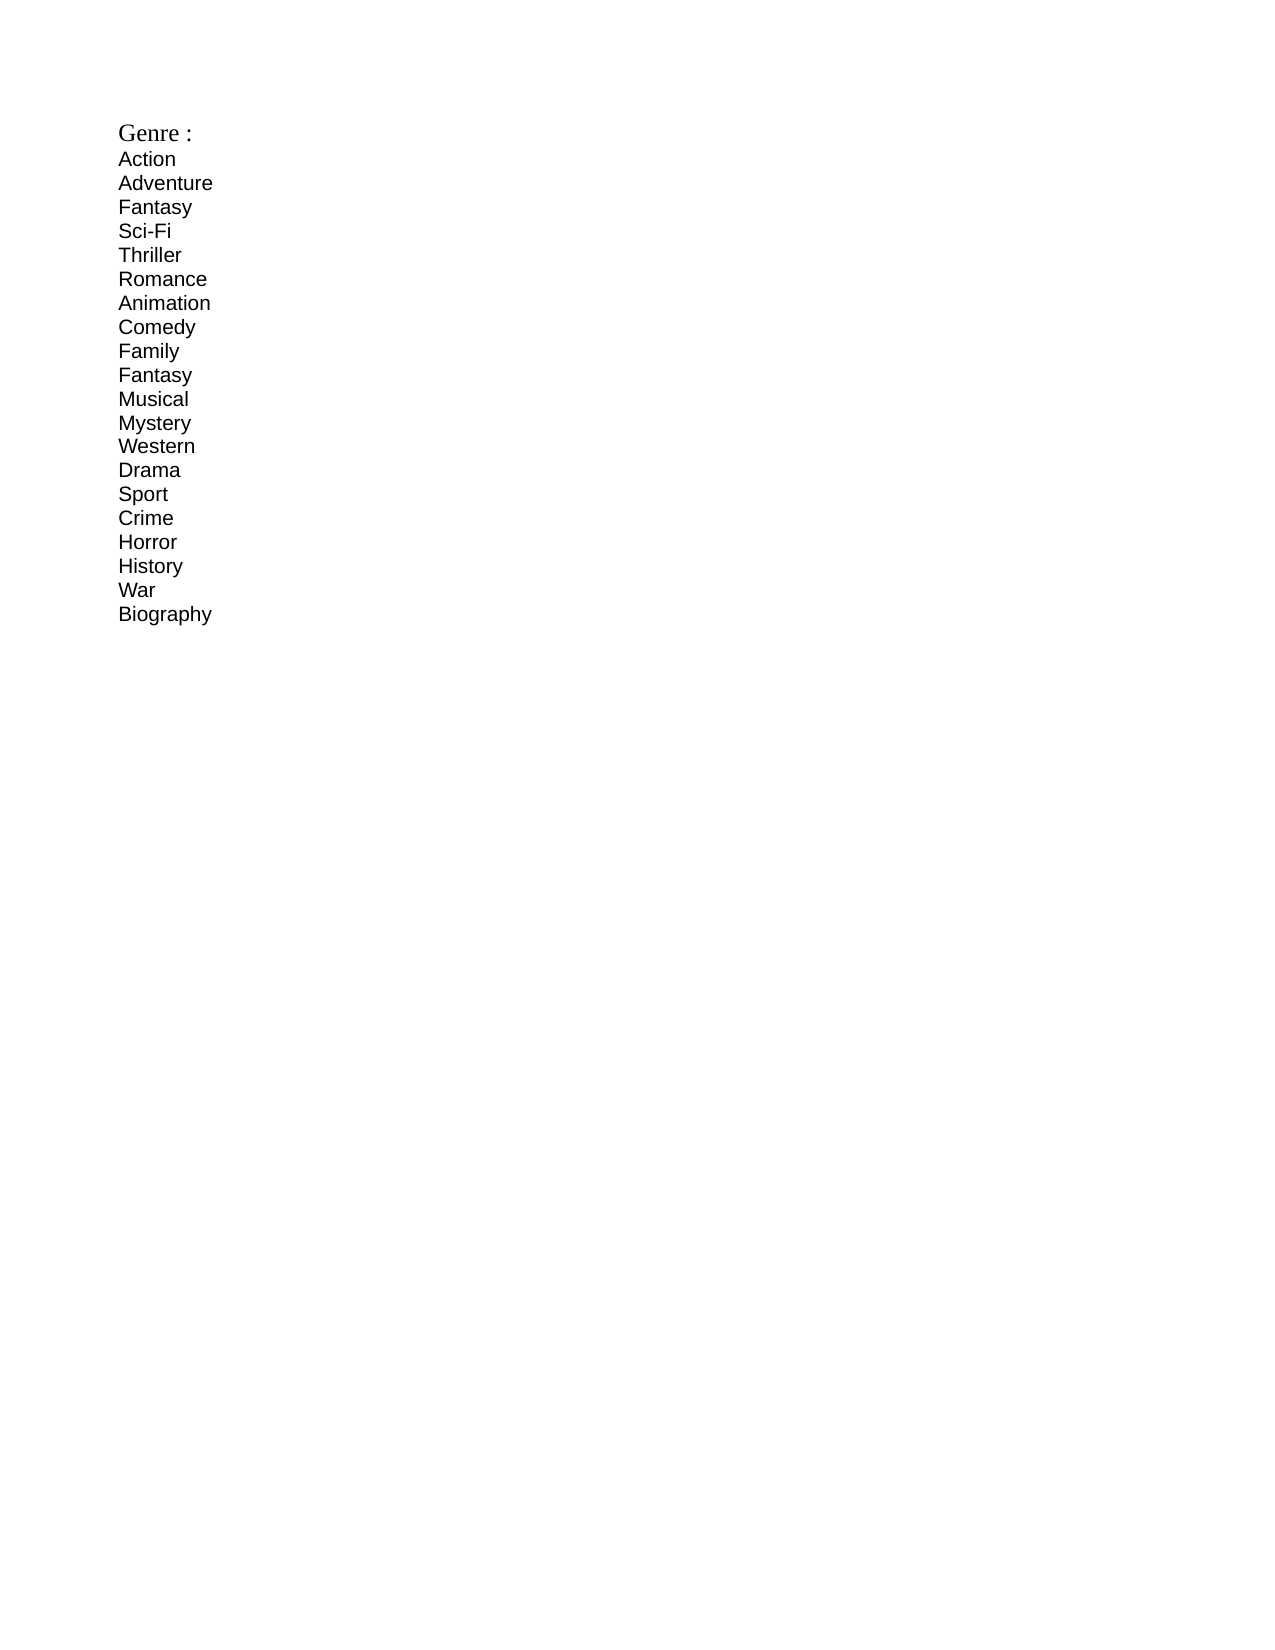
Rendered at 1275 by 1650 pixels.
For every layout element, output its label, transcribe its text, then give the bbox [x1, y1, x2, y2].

text Sport [118, 482, 1157, 506]
text Mystery [118, 410, 1157, 434]
text Western [118, 434, 1157, 458]
text Adventure [118, 171, 1157, 195]
text History [118, 554, 1157, 578]
text Musical [118, 386, 1157, 410]
text Genre : [118, 118, 1157, 147]
text Thriller [118, 243, 1157, 267]
text Horror [118, 530, 1157, 554]
text War [118, 578, 1157, 602]
text Animation [118, 291, 1157, 314]
text Crime [118, 506, 1157, 530]
text Sci-Fi [118, 219, 1157, 243]
text Romance [118, 267, 1157, 291]
text Action [118, 147, 1157, 171]
text Fantasy [118, 195, 1157, 219]
text Family [118, 338, 1157, 362]
text Drama [118, 458, 1157, 482]
text Biography [118, 602, 1157, 626]
text Comedy [118, 314, 1157, 338]
text Fantasy [118, 362, 1157, 386]
